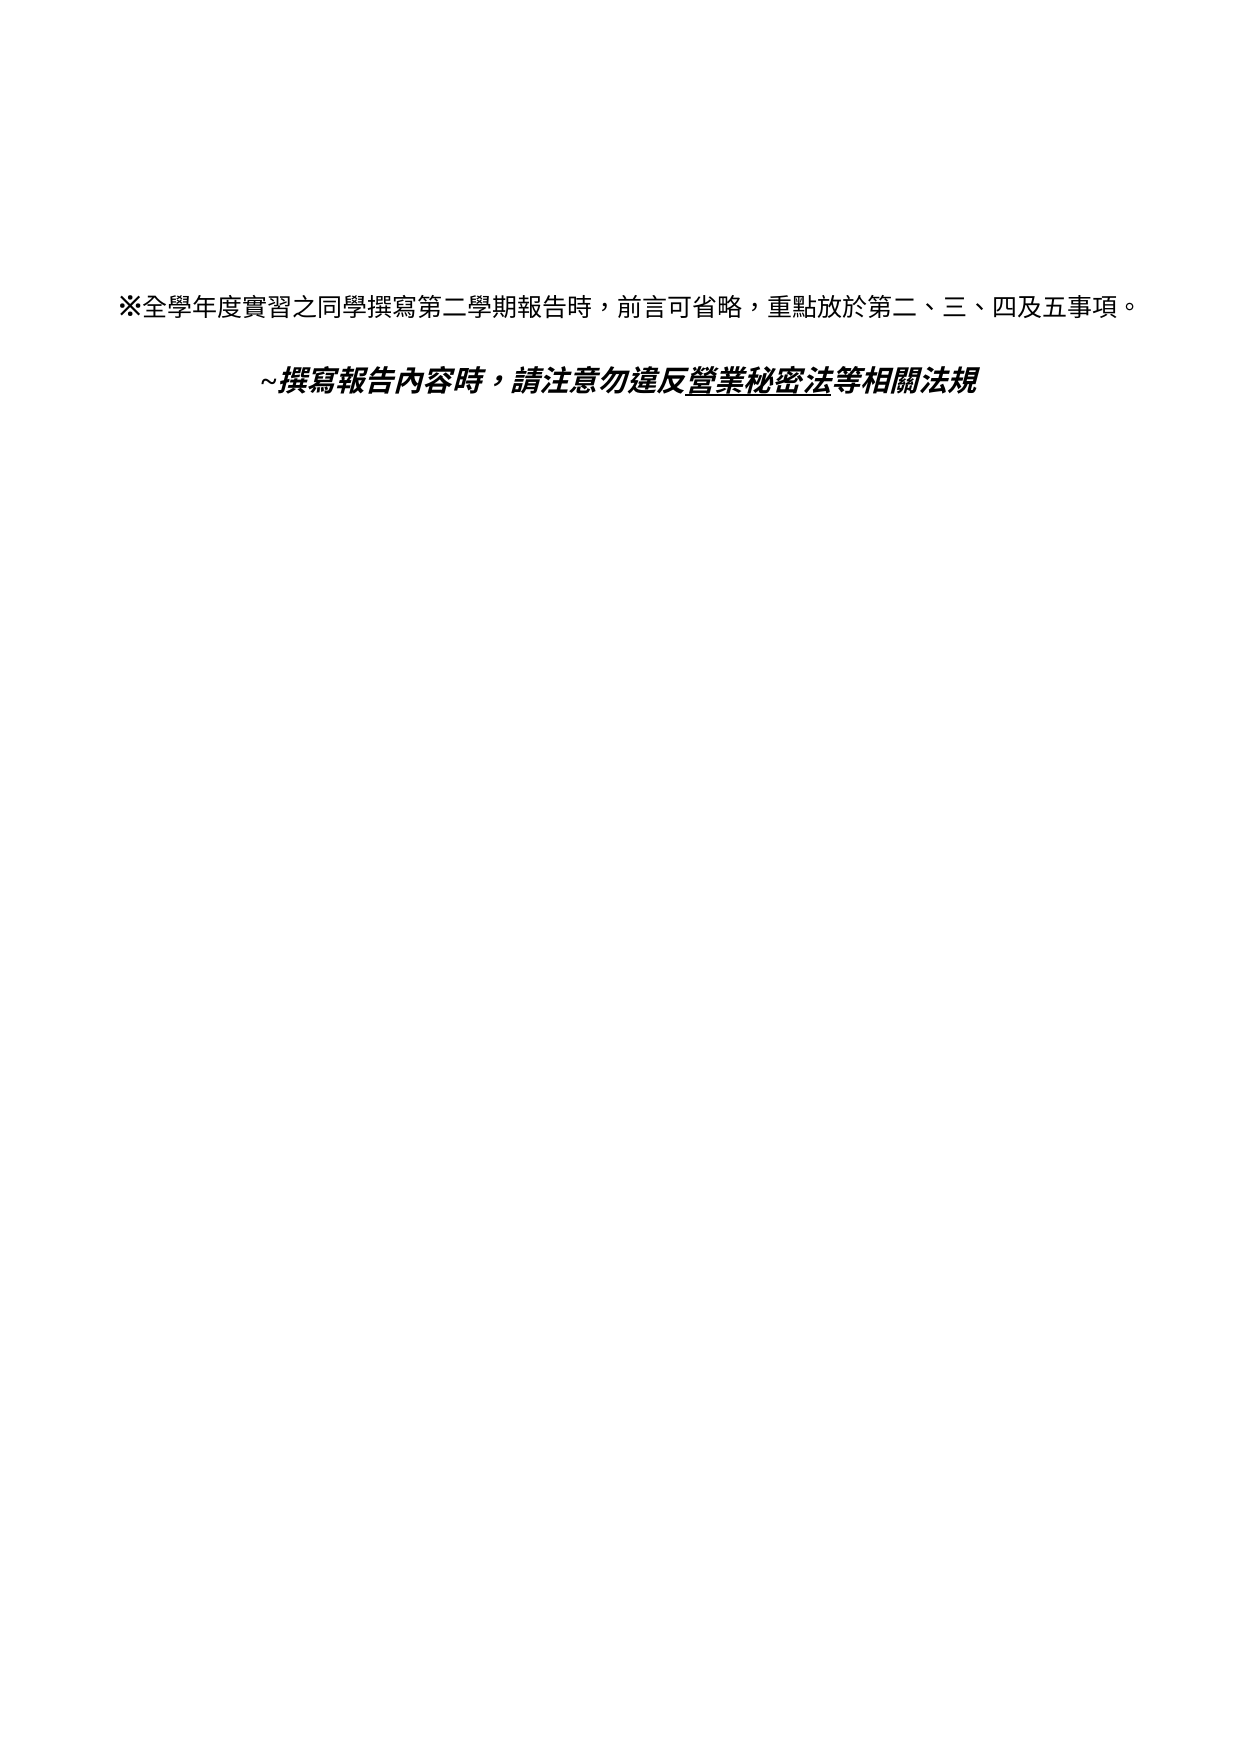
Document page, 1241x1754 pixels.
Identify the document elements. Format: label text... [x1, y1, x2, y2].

text ※全學年度實習之同學撰寫第二學期報告時，前言可省略，重點放於第二、三、四及五事項。 [118, 288, 1122, 324]
text ~撰寫報告內容時，請注意勿違反營業秘密法等相關法規 [118, 358, 1122, 400]
